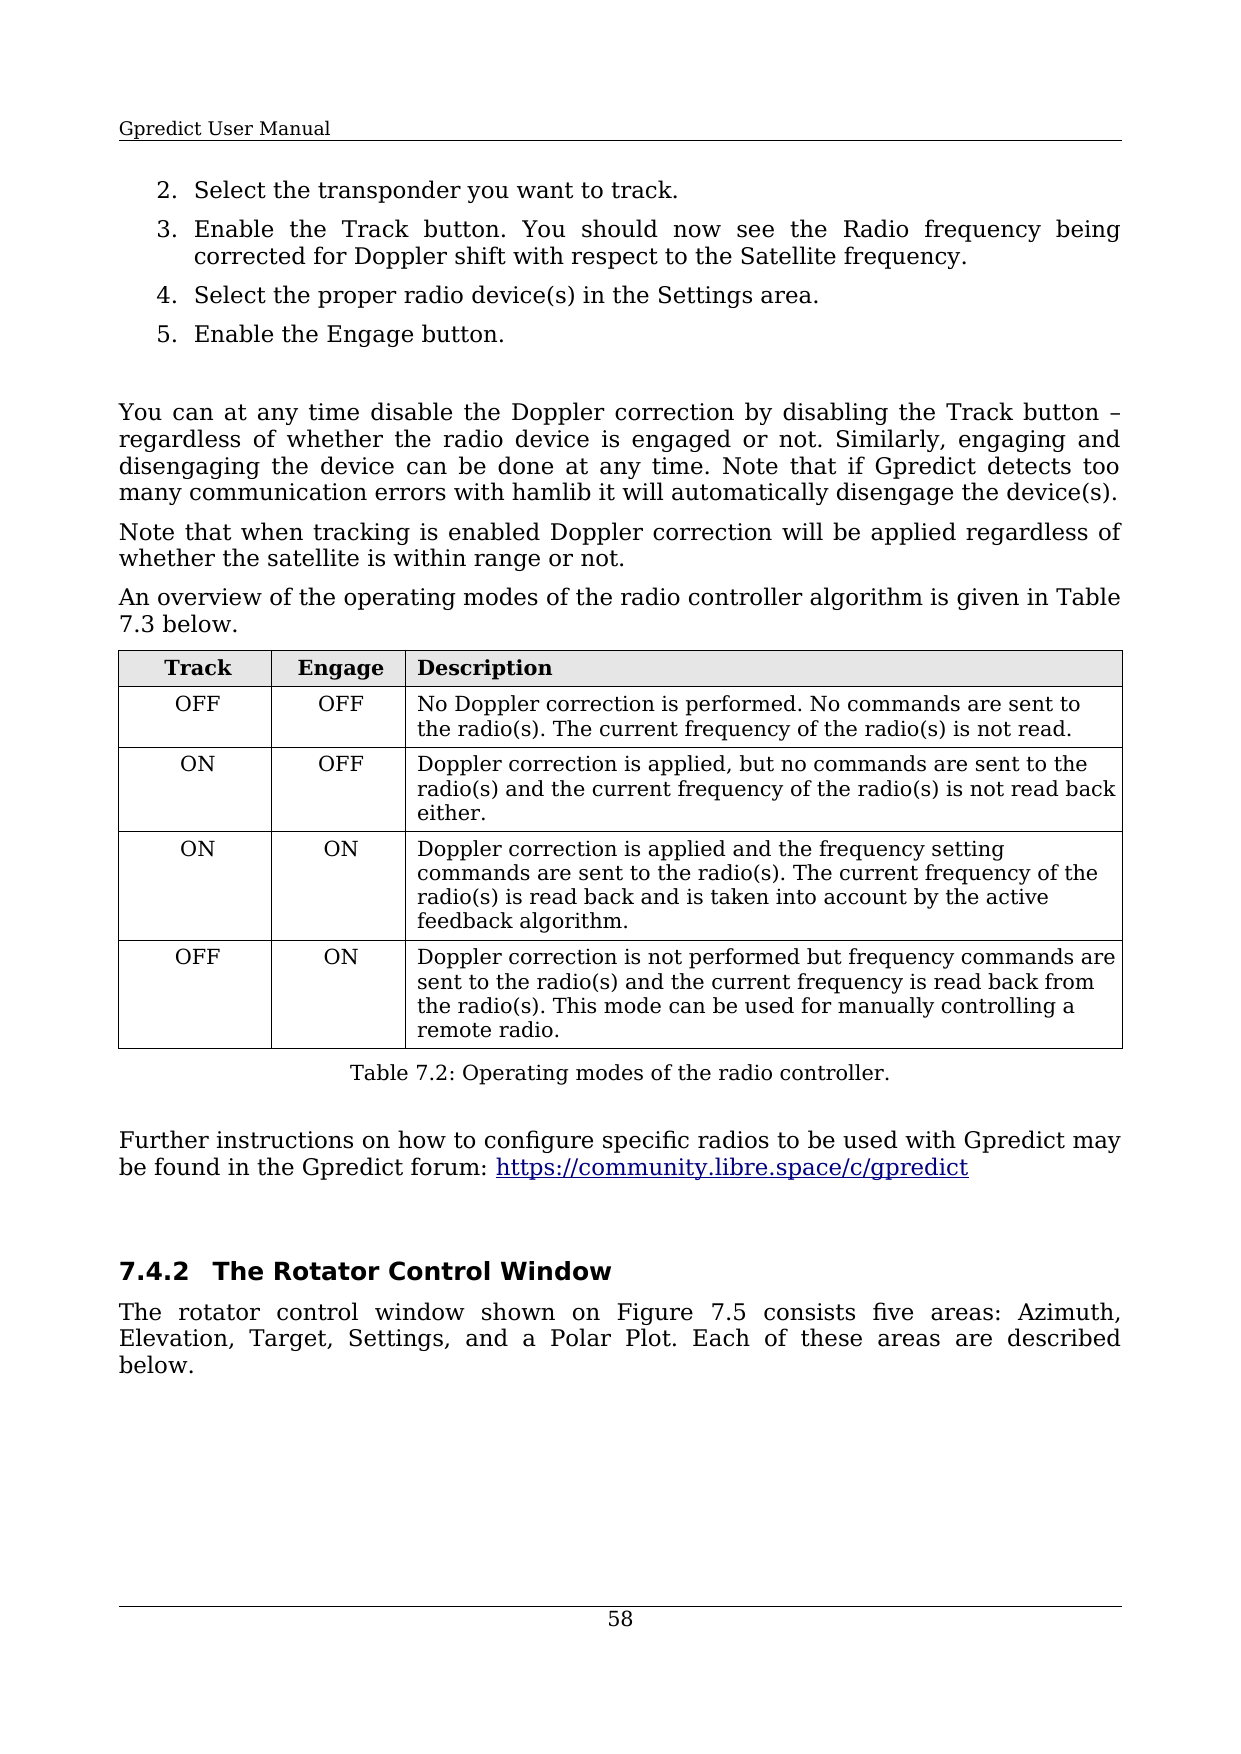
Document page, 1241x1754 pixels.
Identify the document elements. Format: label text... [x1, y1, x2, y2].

table_cell ON [272, 941, 405, 1048]
table_cell No Doppler correction is performed. No commands are sent to the radio(s). The current frequency of the radio(s) is not read. [406, 687, 1122, 747]
table_cell ON [119, 832, 271, 939]
text You can at any time disable the Doppler correction by disabling the Track button – regardless of whether the radio device is engaged or not. Similarly, engaging and disengaging the device can be done at any time. Note that if Gpredict detects too many communication errors with hamlib it will automatically disengage the device(s). [118, 399, 1122, 506]
table_cell ON [272, 832, 405, 939]
list Enable the Track button. You should now see the Radio frequency being corrected for Doppler shift with respect to the Satellite frequency. [156, 216, 1122, 269]
list Select the proper radio device(s) in the Settings area. [156, 282, 1122, 309]
table_cell Doppler correction is not performed but frequency commands are sent to the radio(s) and the current frequency is read back from the radio(s). This mode can be used for manually controlling a remote radio. [406, 941, 1122, 1048]
text Table 7.2: Operating modes of the radio controller. [118, 1061, 1122, 1085]
text An overview of the operating modes of the radio controller algorithm is given in Table 7.3 below. [118, 584, 1122, 638]
text Note that when tracking is enabled Doppler correction will be applied regardless of whether the satellite is within range or not. [118, 519, 1122, 572]
table_header Description [406, 651, 1122, 686]
list Select the transponder you want to track. [156, 177, 1122, 204]
table_cell OFF [272, 748, 405, 831]
list Enable the Engage button. [156, 321, 1122, 348]
table_cell Doppler correction is applied, but no commands are sent to the radio(s) and the current frequency of the radio(s) is not read back either. [406, 748, 1122, 831]
table_cell OFF [119, 941, 271, 1048]
text The rotator control window shown on Figure 7.5 consists five areas: Azimuth, Elevation, Target, Settings, and a Polar Plot. Each of these areas are described below. [118, 1299, 1122, 1379]
table_cell OFF [272, 687, 405, 747]
table_header Engage [272, 651, 405, 686]
text Further instructions on how to configure specific radios to be used with Gpredict may be found in the Gpredict forum: https://community.libre.space/c/gpredict [118, 1127, 1122, 1180]
table_header Track [119, 651, 271, 686]
table_cell Doppler correction is applied and the frequency setting commands are sent to the radio(s). The current frequency of the radio(s) is read back and is taken into account by the active feedback algorithm. [406, 832, 1122, 939]
table_cell ON [119, 748, 271, 831]
subtitle The Rotator Control Window [118, 1257, 1122, 1286]
table_cell OFF [119, 687, 271, 747]
